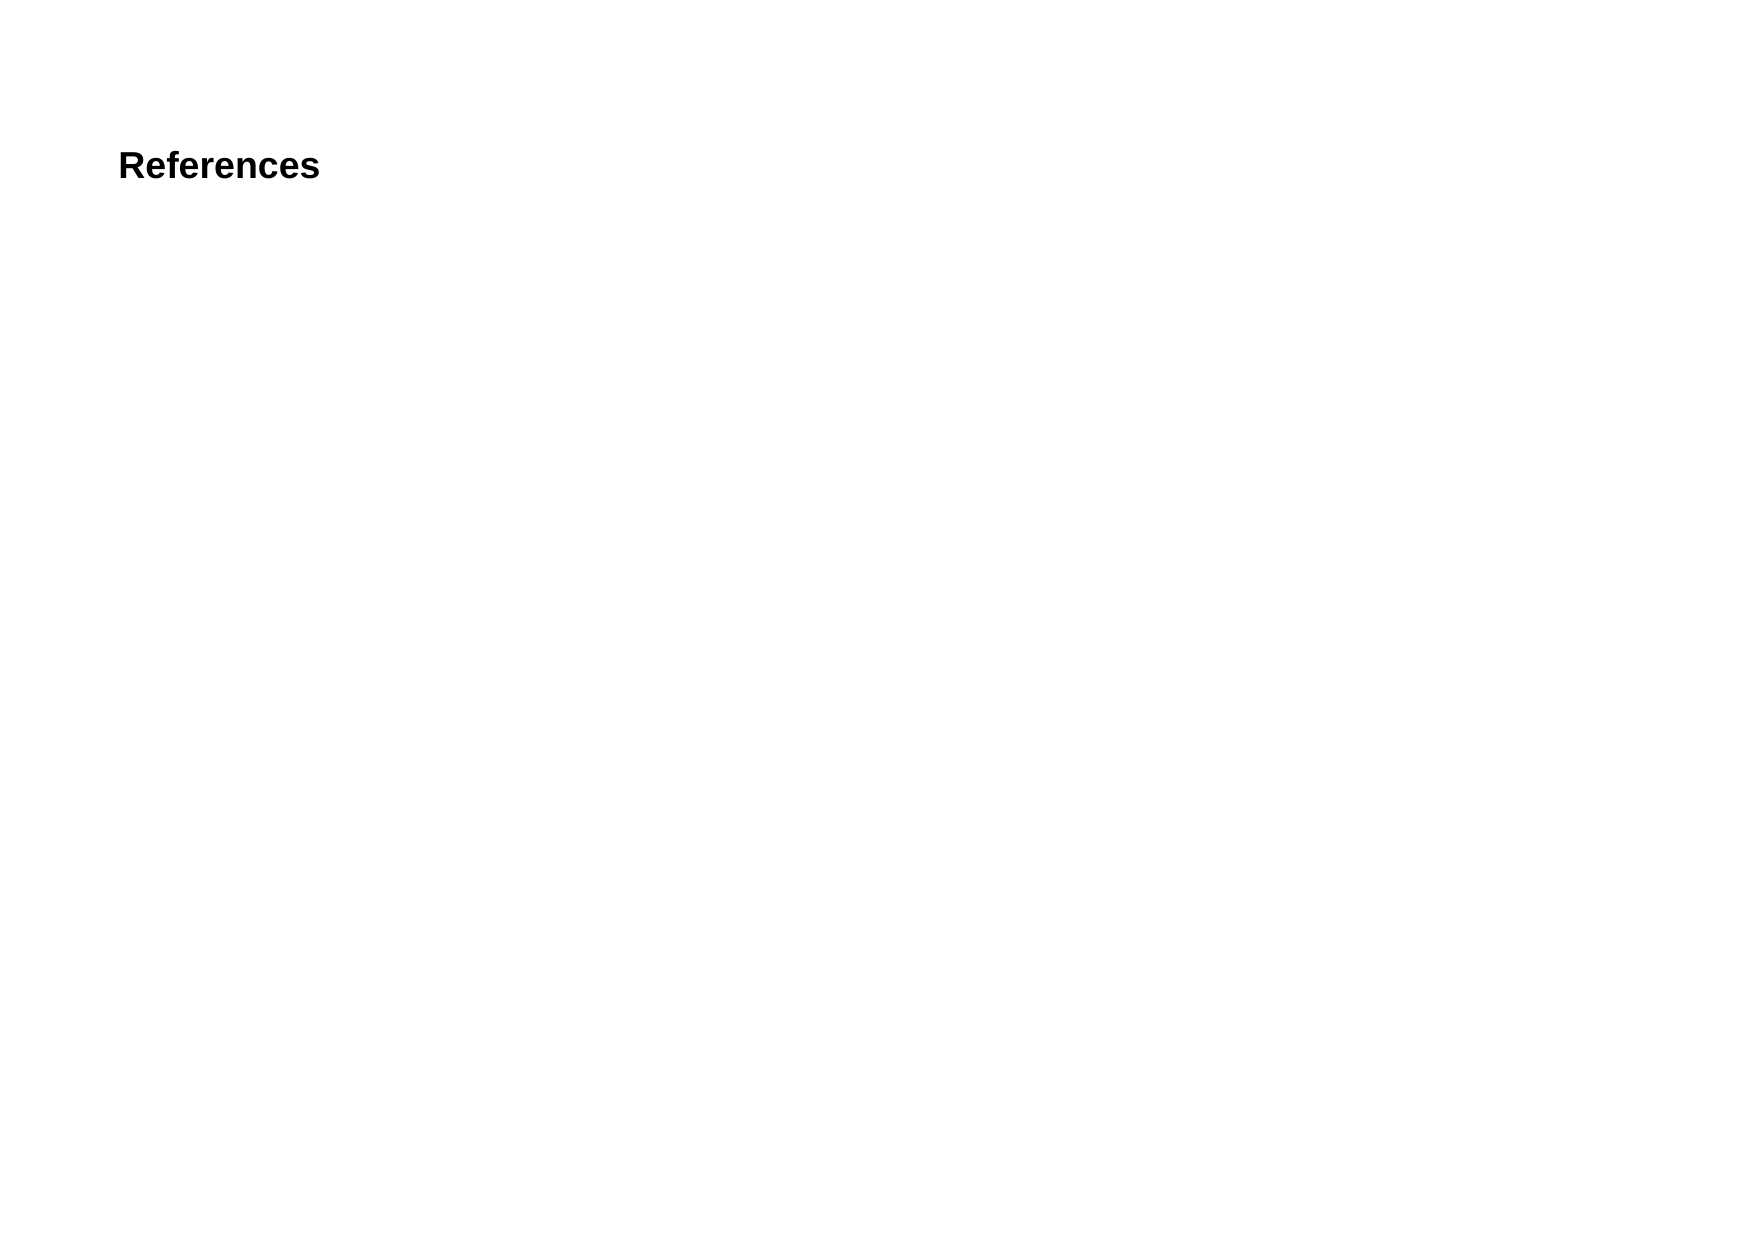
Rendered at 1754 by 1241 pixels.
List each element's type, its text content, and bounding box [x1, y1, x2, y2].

subtitle References [118, 143, 1636, 186]
